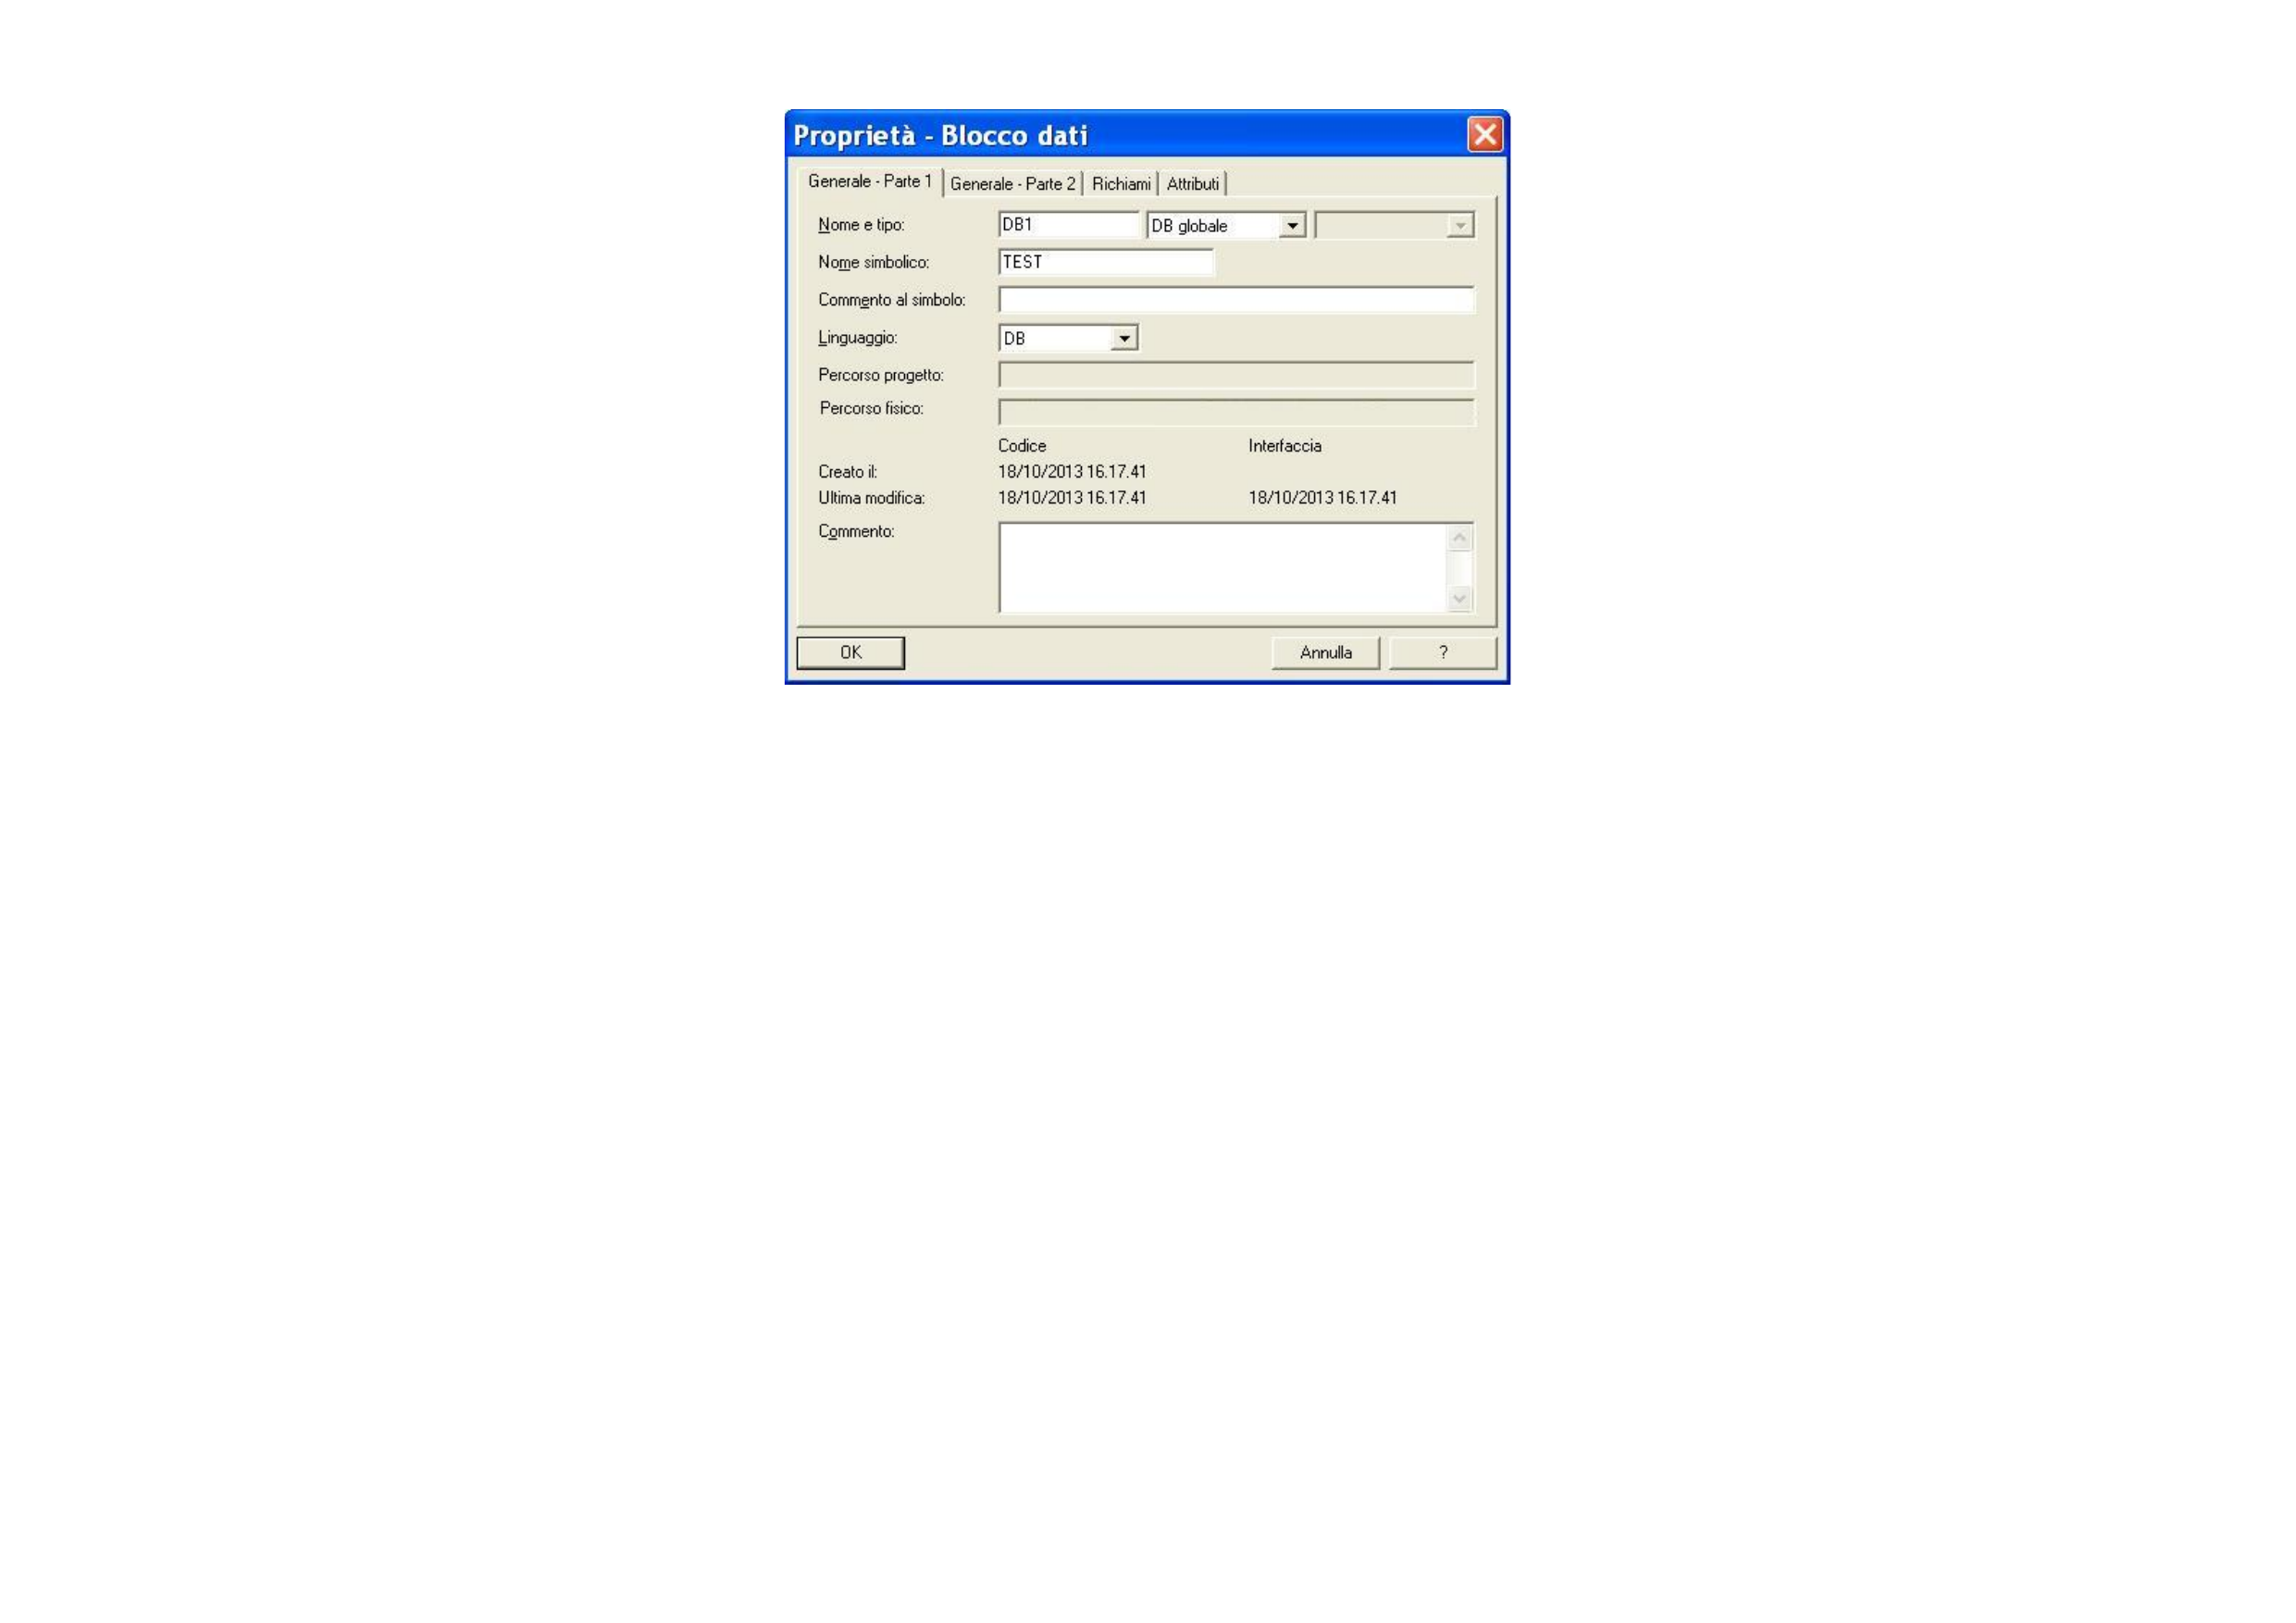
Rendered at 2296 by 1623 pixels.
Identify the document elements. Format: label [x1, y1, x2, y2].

picture [784, 109, 1511, 685]
